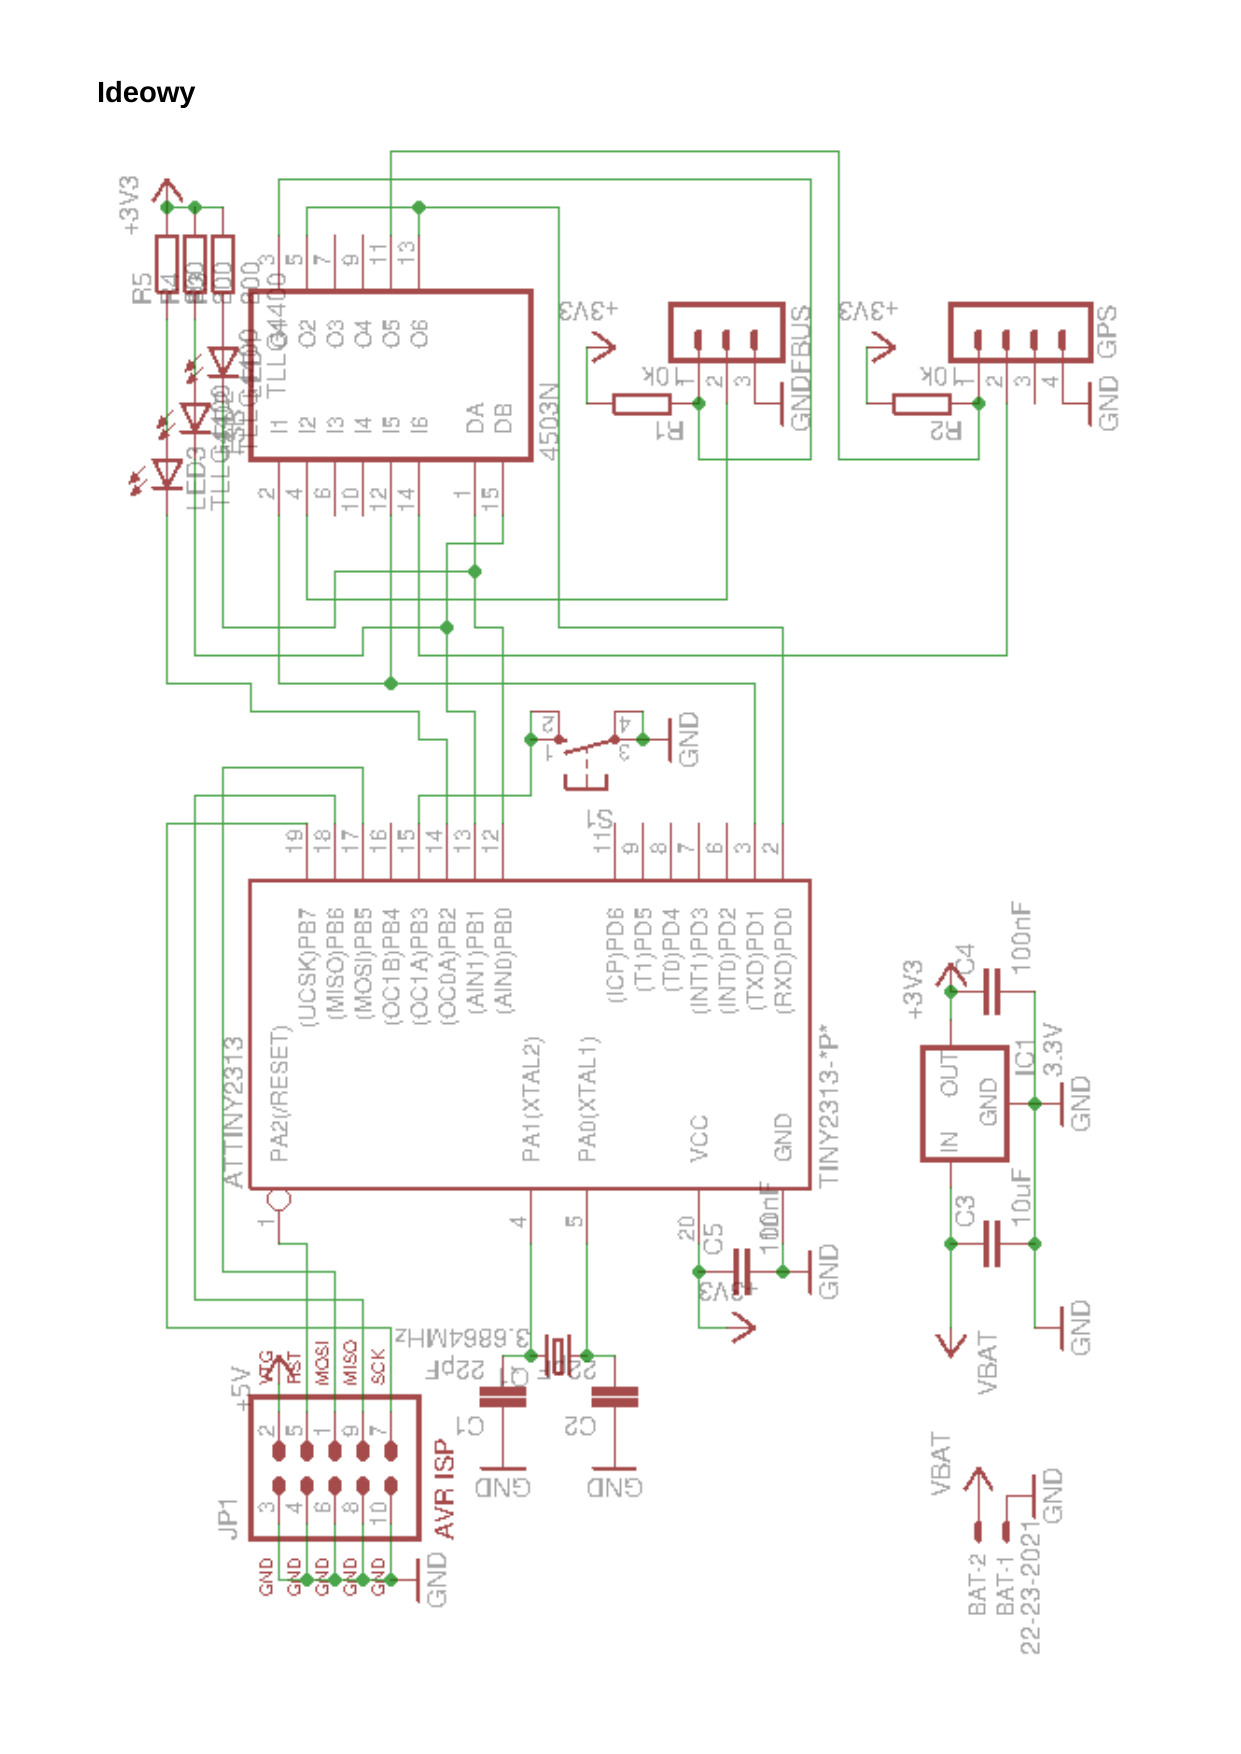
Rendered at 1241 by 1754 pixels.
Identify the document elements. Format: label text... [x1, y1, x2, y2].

subtitle Ideowy [97, 75, 1143, 108]
picture [103, 149, 1137, 1671]
